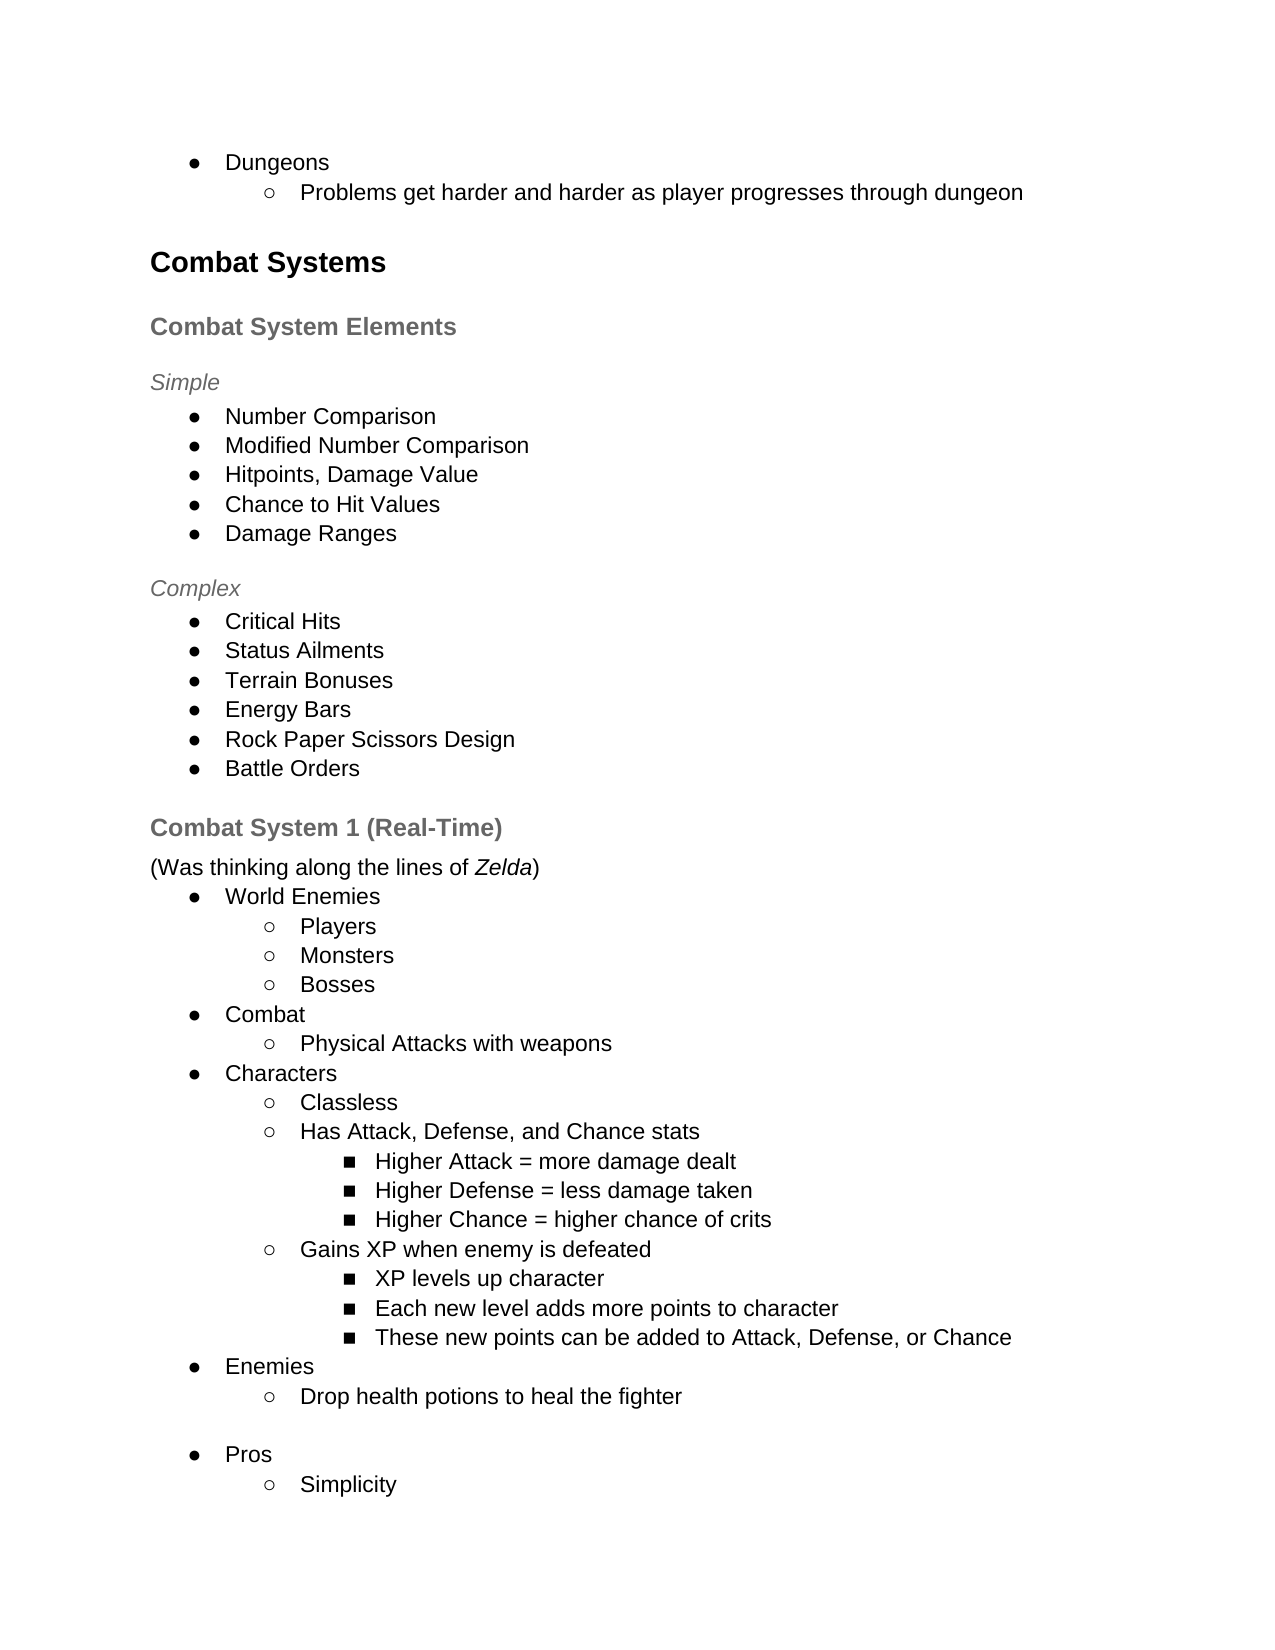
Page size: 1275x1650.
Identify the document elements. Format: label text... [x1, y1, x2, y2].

subtitle Combat Systems [150, 246, 1125, 279]
list Characters [187, 1060, 1125, 1086]
text (Was thinking along the lines of Zelda) [150, 855, 1125, 880]
list Rock Paper Scissors Design [187, 726, 1125, 752]
list Terrain Bonuses [187, 668, 1125, 693]
list Combat [187, 1002, 1125, 1027]
list Chance to Hit Values [187, 492, 1125, 517]
list Simplicity [262, 1472, 1125, 1497]
list Each new level adds more points to character [150, 1295, 1125, 1321]
list Pros [187, 1442, 1125, 1468]
list Players [262, 913, 1125, 939]
list Damage Ranges [187, 521, 1125, 547]
list World Enemies [187, 884, 1125, 910]
list Higher Defense = less damage taken [150, 1178, 1125, 1203]
list Classless [262, 1090, 1125, 1115]
list Critical Hits [187, 609, 1125, 634]
subtitle Combat System Elements [150, 313, 1125, 341]
list Higher Attack = more damage dealt [150, 1148, 1125, 1174]
subtitle Simple [150, 370, 1125, 396]
list Bosses [262, 972, 1125, 998]
subtitle Combat System 1 (Real-Time) [150, 814, 1125, 842]
list Monsters [262, 943, 1125, 968]
list Physical Attacks with weapons [262, 1031, 1125, 1057]
list These new points can be added to Attack, Defense, or Chance [150, 1325, 1125, 1350]
list Higher Chance = higher chance of crits [150, 1207, 1125, 1233]
list Drop health potions to heal the fighter [262, 1383, 1125, 1409]
list Hitpoints, Damage Value [187, 462, 1125, 488]
list Number Comparison [187, 403, 1125, 429]
list Dungeons [187, 150, 1125, 176]
list Status Ailments [187, 638, 1125, 664]
list Battle Orders [187, 756, 1125, 781]
list Has Attack, Defense, and Chance stats [262, 1119, 1125, 1145]
list XP levels up character [150, 1266, 1125, 1292]
subtitle Complex [150, 575, 1125, 601]
list Gains XP when enemy is defeated [262, 1237, 1125, 1262]
list Energy Bars [187, 697, 1125, 723]
list Problems get harder and harder as player progresses through dungeon [262, 179, 1125, 205]
list Modified Number Comparison [187, 433, 1125, 458]
list Enemies [187, 1354, 1125, 1380]
